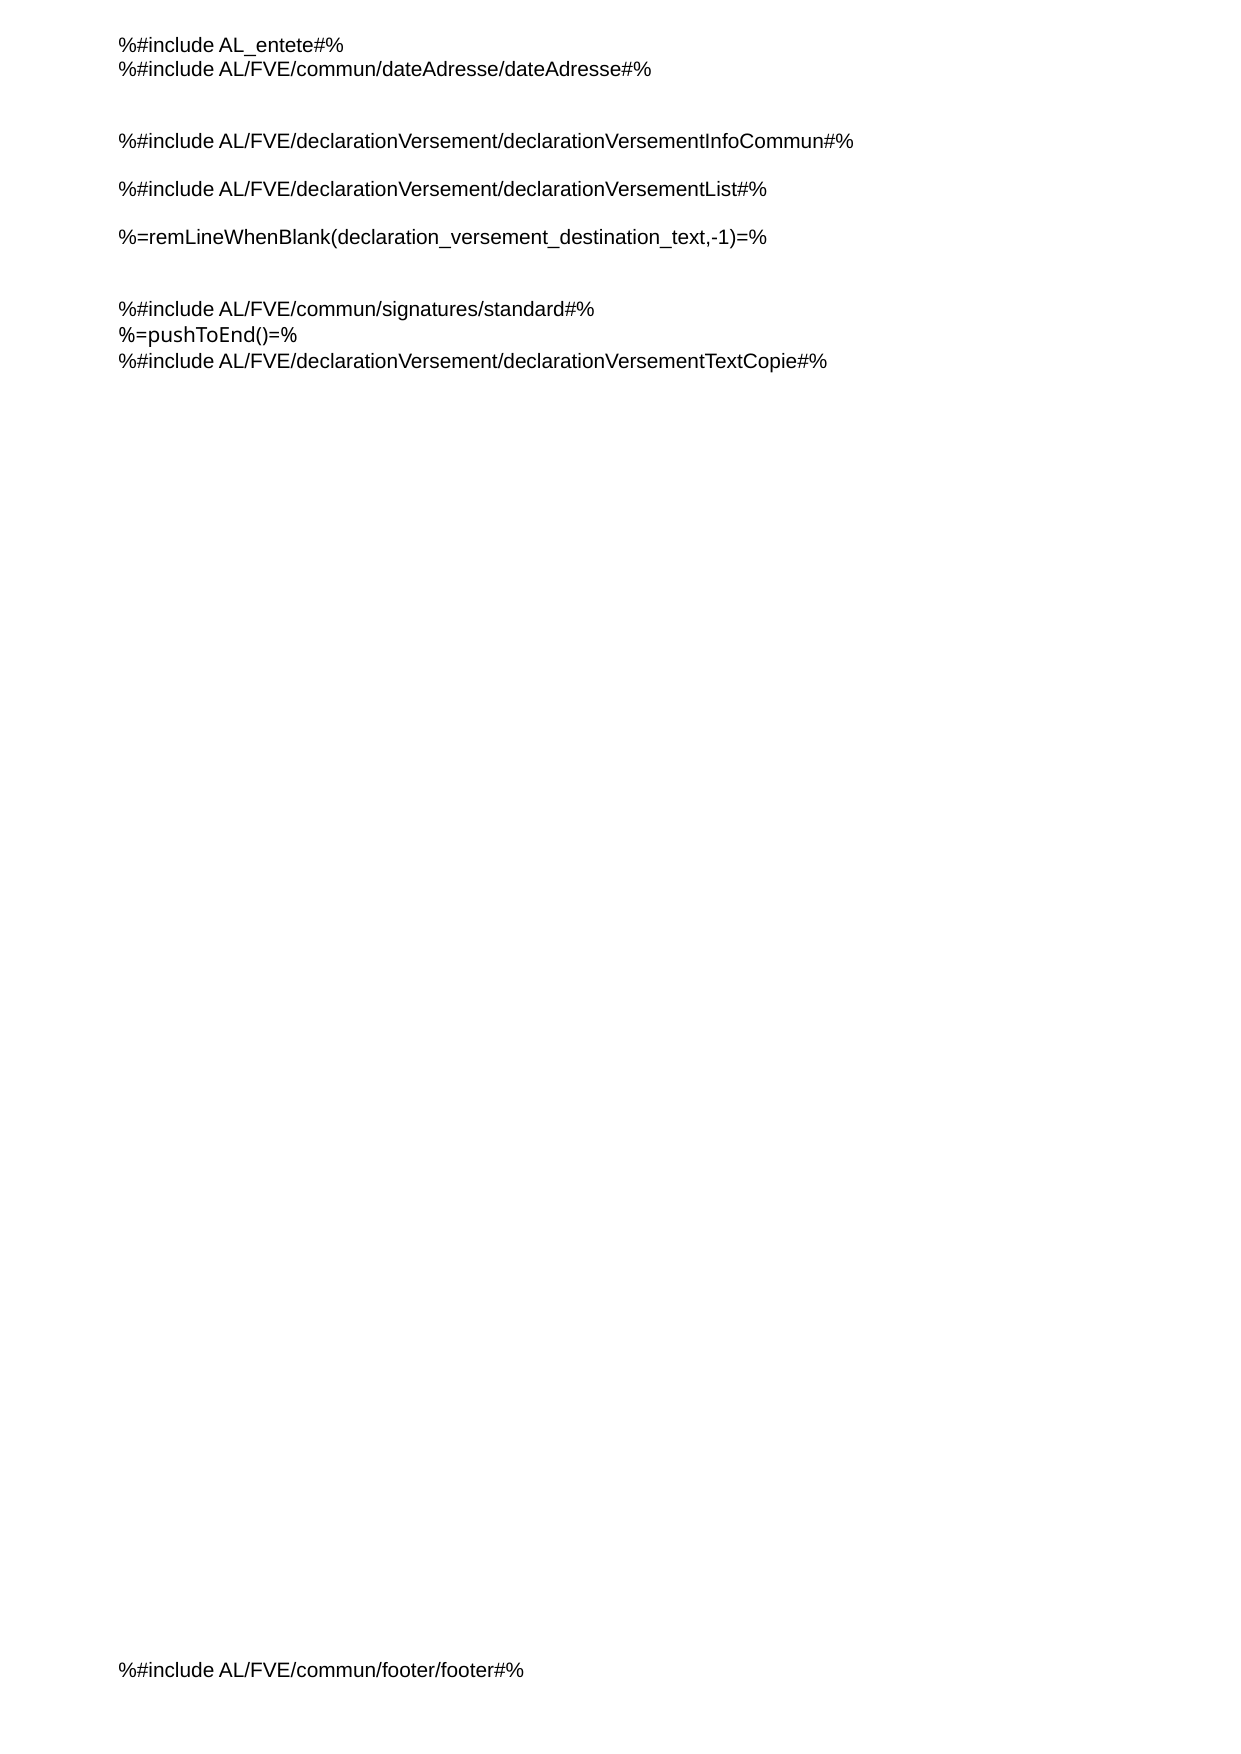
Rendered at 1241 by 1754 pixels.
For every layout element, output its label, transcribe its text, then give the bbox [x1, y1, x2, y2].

text %=pushToEnd()=% [118, 320, 1131, 349]
text %#include AL/FVE/declarationVersement/declarationVersementTextCopie#% [118, 349, 1131, 373]
text %#include AL_entete#% [118, 33, 1122, 57]
text %=remLineWhenBlank(declaration_versement_destination_text,-1)=% [118, 224, 1131, 248]
text %#include AL/FVE/declarationVersement/declarationVersementInfoCommun#% [118, 129, 1131, 153]
text %#include AL/FVE/commun/dateAdresse/dateAdresse#% [118, 57, 1131, 81]
text %#include AL/FVE/commun/signatures/standard#% [118, 296, 1131, 320]
text %#include AL/FVE/declarationVersement/declarationVersementList#% [118, 177, 1131, 201]
